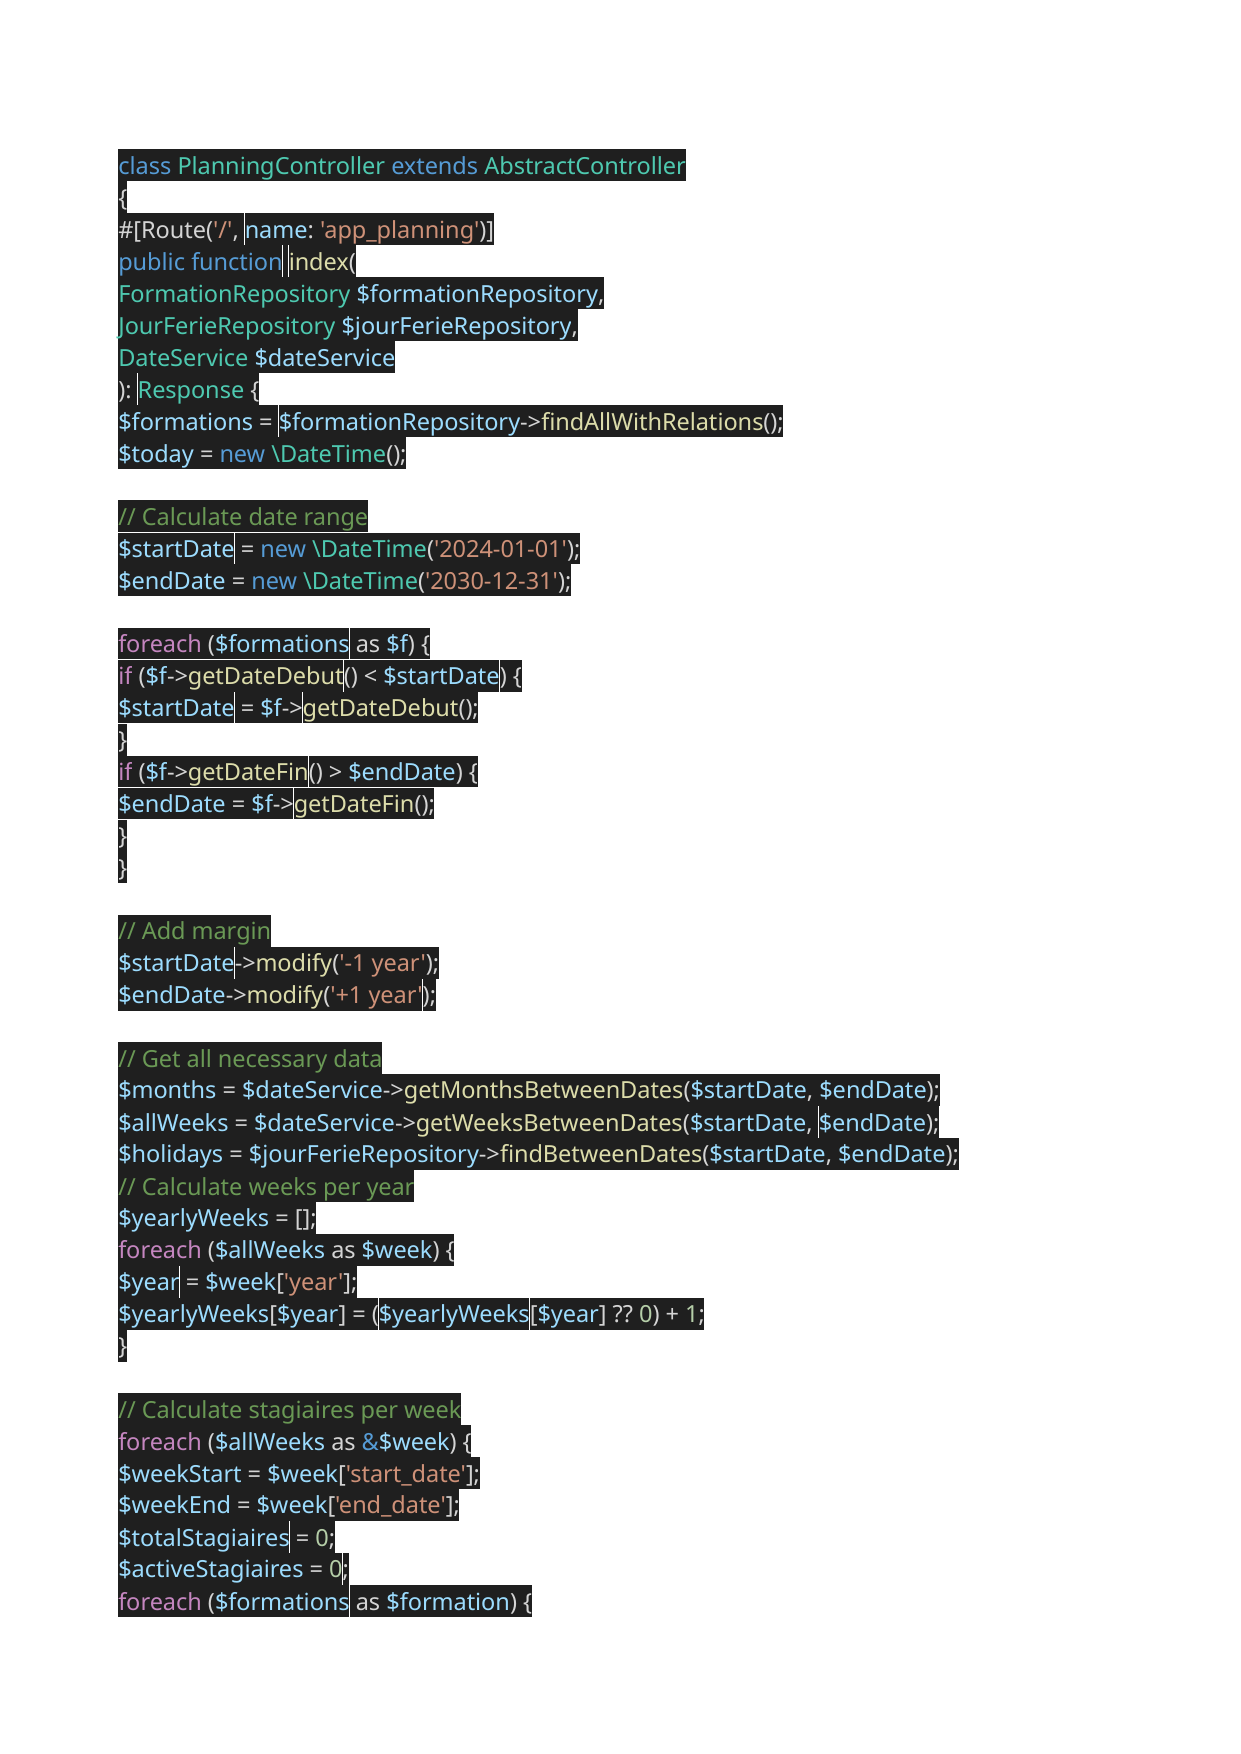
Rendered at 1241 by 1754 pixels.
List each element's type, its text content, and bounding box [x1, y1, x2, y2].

text foreach ($formations as $f) { [118, 628, 1122, 659]
text class PlanningController extends AbstractController [118, 149, 1122, 181]
text } [118, 851, 1122, 883]
text $activeStagiaires = 0; [118, 1553, 1122, 1585]
text } [118, 723, 1122, 756]
text FormationRepository $formationRepository, [118, 277, 1122, 309]
text } [118, 1330, 1122, 1362]
text // Get all necessary data [118, 1042, 1122, 1074]
text DateService $dateService [118, 341, 1122, 373]
text $weekEnd = $week['end_date']; [118, 1489, 1122, 1521]
text $months = $dateService->getMonthsBetweenDates($startDate, $endDate); [118, 1074, 1122, 1106]
text $startDate->modify('-1 year'); [118, 947, 1122, 979]
text $weekStart = $week['start_date']; [118, 1457, 1122, 1489]
text if ($f->getDateFin() > $endDate) { [118, 756, 1122, 787]
text $endDate = $f->getDateFin(); [118, 787, 1122, 819]
text JourFerieRepository $jourFerieRepository, [118, 309, 1122, 341]
text // Calculate date range [118, 500, 1122, 532]
text #[Route('/', name: 'app_planning')] [118, 213, 1122, 245]
text $year = $week['year']; [118, 1266, 1122, 1298]
text $formations = $formationRepository->findAllWithRelations(); [118, 405, 1122, 437]
text foreach ($formations as $formation) { [118, 1585, 1122, 1617]
text // Add margin [118, 915, 1122, 947]
text foreach ($allWeeks as $week) { [118, 1234, 1122, 1266]
text // Calculate weeks per year [118, 1170, 1122, 1202]
text $holidays = $jourFerieRepository->findBetweenDates($startDate, $endDate); [118, 1138, 1122, 1170]
text $startDate = $f->getDateDebut(); [118, 692, 1122, 723]
text $totalStagiaires = 0; [118, 1521, 1122, 1553]
text { [118, 181, 1122, 213]
text foreach ($allWeeks as &$week) { [118, 1425, 1122, 1457]
text // Calculate stagiaires per week [118, 1393, 1122, 1425]
text public function index( [118, 245, 1122, 277]
text if ($f->getDateDebut() < $startDate) { [118, 659, 1122, 692]
text $yearlyWeeks[$year] = ($yearlyWeeks[$year] ?? 0) + 1; [118, 1298, 1122, 1330]
text $endDate->modify('+1 year'); [118, 979, 1122, 1011]
text $yearlyWeeks = []; [118, 1202, 1122, 1234]
text } [118, 819, 1122, 851]
text $startDate = new \DateTime('2024-01-01'); [118, 532, 1122, 564]
text $allWeeks = $dateService->getWeeksBetweenDates($startDate, $endDate); [118, 1106, 1122, 1138]
text $today = new \DateTime(); [118, 437, 1122, 469]
text $endDate = new \DateTime('2030-12-31'); [118, 564, 1122, 596]
text ): Response { [118, 373, 1122, 405]
